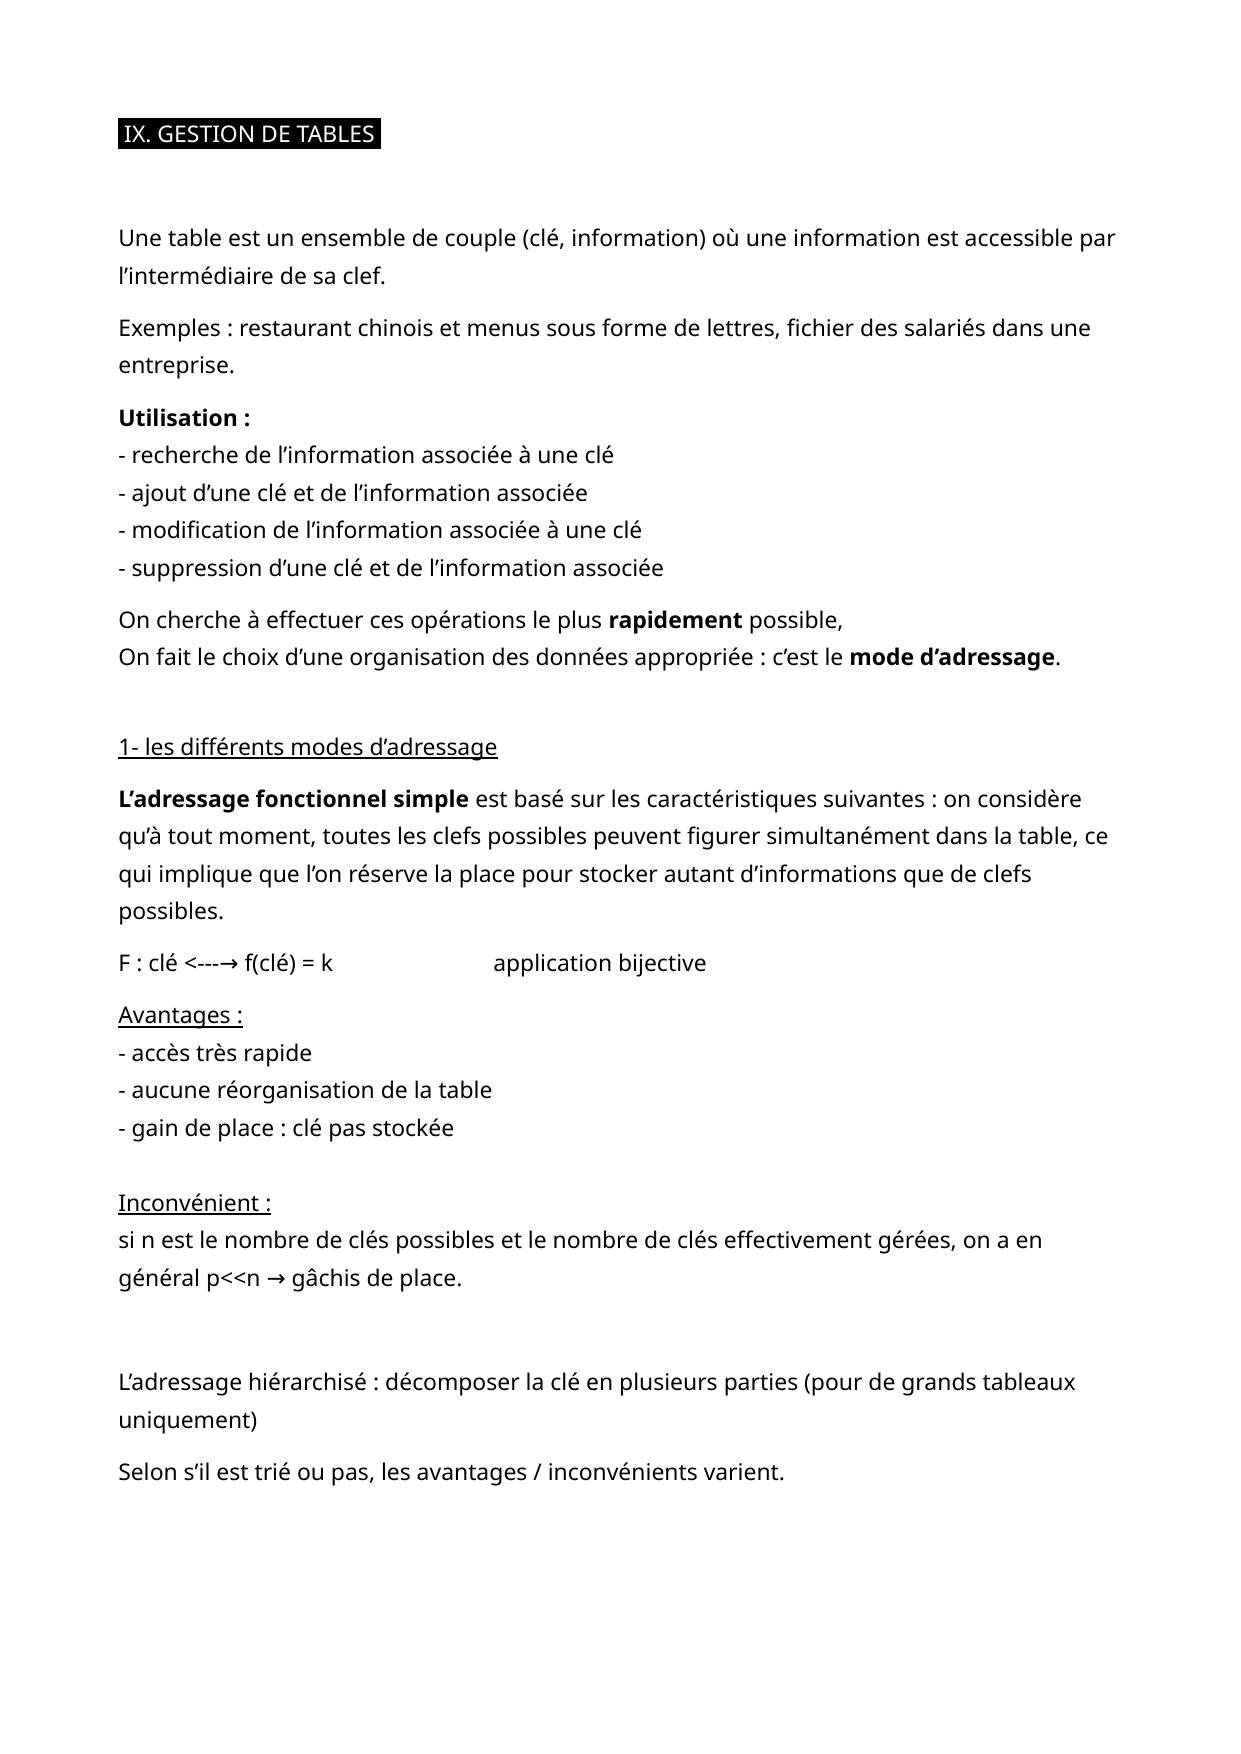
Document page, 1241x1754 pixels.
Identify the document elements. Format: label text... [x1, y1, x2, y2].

text L’adressage fonctionnel simple est basé sur les caractéristiques suivantes : on considère qu’à tout moment, toutes les clefs possibles peuvent figurer simultanément dans la table, ce qui implique que l’on réserve la place pour stocker autant d’informations que de clefs possibles. [118, 783, 1122, 926]
text Avantages : - accès très rapide - aucune réorganisation de la table - gain de place : clé pas stockée Inconvénient : si n est le nombre de clés possibles et le nombre de clés effectivement gérées, on a en général p<<n → gâchis de place. [118, 999, 1122, 1293]
text IX. GESTION DE TABLES [118, 118, 1122, 149]
text Utilisation : - recherche de l’information associée à une clé - ajout d’une clé et de l’information associée - modification de l’information associée à une clé - suppression d’une clé et de l’information associée [118, 401, 1122, 583]
text Selon s’il est trié ou pas, les avantages / inconvénients varient. [118, 1456, 1122, 1487]
text F : clé <---→ f(clé) = k application bijective [118, 947, 1122, 978]
text Exemples : restaurant chinois et menus sous forme de lettres, fichier des salariés dans une entreprise. [118, 312, 1122, 381]
text On cherche à effectuer ces opérations le plus rapidement possible, On fait le choix d’une organisation des données appropriée : c’est le mode d’adressage. [118, 603, 1122, 710]
text Une table est un ensemble de couple (clé, information) où une information est accessible par l’intermédiaire de sa clef. [118, 222, 1122, 291]
text L’adressage hiérarchisé : décomposer la clé en plusieurs parties (pour de grands tableaux uniquement) [118, 1366, 1122, 1435]
text 1- les différents modes d’adressage [118, 731, 1122, 762]
